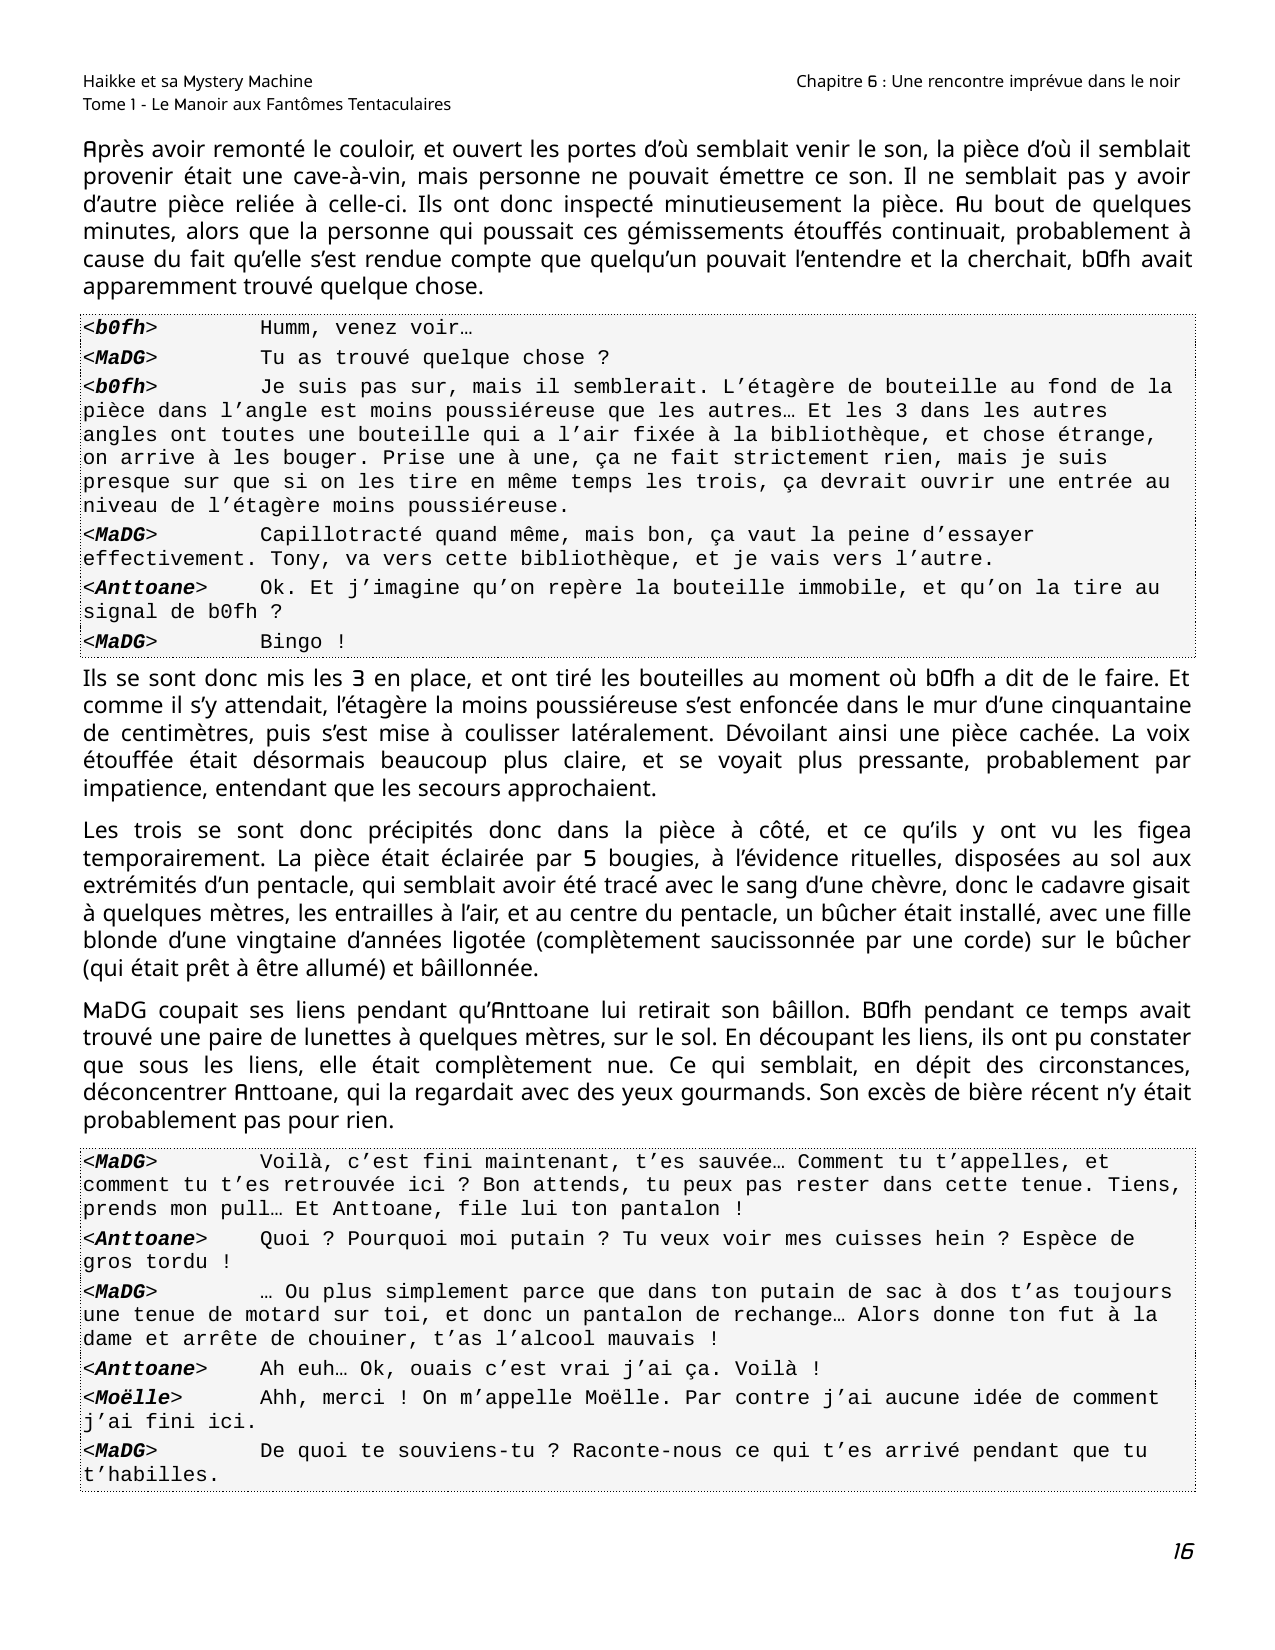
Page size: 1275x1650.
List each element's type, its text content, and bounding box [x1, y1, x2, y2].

text <Anttoane> Ok. Et j’imagine qu’on repère la bouteille immobile, et qu’on la tire au signal de b0fh ? [80, 574, 1195, 625]
text <MaDG> … Ou plus simplement parce que dans ton putain de sac à dos t’as toujours une tenue de motard sur toi, et donc un pantalon de rechange… Alors donne ton fut à la dame et arrête de chouiner, t’as l’alcool mauvais ! [80, 1278, 1195, 1352]
text <b0fh> Humm, venez voir… [80, 314, 1195, 341]
text <b0fh> Je suis pas sur, mais il semblerait. L’étagère de bouteille au fond de la pièce dans l’angle est moins poussiéreuse que les autres… Et les 3 dans les autres angles ont toutes une bouteille qui a l’air fixée à la bibliothèque, et chose étrange, on arrive à les bouger. Prise une à une, ça ne fait strictement rien, mais je suis presque sur que si on les tire en même temps les trois, ça devrait ouvrir une entrée au niveau de l’étagère moins poussiéreuse. [80, 373, 1195, 518]
text <Anttoane> Quoi ? Pourquoi moi putain ? Tu veux voir mes cuisses hein ? Espèce de gros tordu ! [80, 1224, 1195, 1275]
text Les trois se sont donc précipités donc dans la pièce à côté, et ce qu’ils y ont vu les figea temporairement. La pièce était éclairée par 5 bougies, à l’évidence rituelles, disposées au sol aux extrémités d’un pentacle, qui semblait avoir été tracé avec le sang d’une chèvre, donc le cadavre gisait à quelques mètres, les entrailles à l’air, et au centre du pentacle, un bûcher était installé, avec une fille blonde d’une vingtaine d’années ligotée (complètement saucissonnée par une corde) sur le bûcher (qui était prêt à être allumé) et bâillonnée. [83, 816, 1192, 981]
text <Moëlle> Ahh, merci ! On m’appelle Moëlle. Par contre j’ai aucune idée de comment j’ai fini ici. [80, 1384, 1195, 1434]
text <MaDG> Voilà, c’est fini maintenant, t’es sauvée… Comment tu t’appelles, et comment tu t’es retrouvée ici ? Bon attends, tu peux pas rester dans cette tenue. Tiens, prends mon pull… Et Anttoane, file lui ton pantalon ! [80, 1148, 1195, 1222]
text Après avoir remonté le couloir, et ouvert les portes d’où semblait venir le son, la pièce d’où il semblait provenir était une cave-à-vin, mais personne ne pouvait émettre ce son. Il ne semblait pas y avoir d’autre pièce reliée à celle-ci. Ils ont donc inspecté minutieusement la pièce. Au bout de quelques minutes, alors que la personne qui poussait ces gémissements étouffés continuait, probablement à cause du fait qu’elle s’est rendue compte que quelqu’un pouvait l’entendre et la cherchait, b0fh avait apparemment trouvé quelque chose. [83, 134, 1192, 299]
text <MaDG> De quoi te souviens-tu ? Raconte-nous ce qui t’es arrivé pendant que tu t’habilles. [80, 1437, 1195, 1491]
text <Anttoane> Ah euh… Ok, ouais c’est vrai j’ai ça. Voilà ! [80, 1354, 1195, 1381]
text <MaDG> Capillotracté quand même, mais bon, ça vaut la peine d’essayer effectivement. Tony, va vers cette bibliothèque, et je vais vers l’autre. [80, 521, 1195, 571]
text Ils se sont donc mis les 3 en place, et ont tiré les bouteilles au moment où b0fh a dit de le faire. Et comme il s’y attendait, l’étagère la moins poussiéreuse s’est enfoncée dans le mur d’une cinquantaine de centimètres, puis s’est mise à coulisser latéralement. Dévoilant ainsi une pièce cachée. La voix étouffée était désormais beaucoup plus claire, et se voyait plus pressante, probablement par impatience, entendant que les secours approchaient. [83, 663, 1192, 801]
text <MaDG> Bingo ! [80, 628, 1195, 657]
text <MaDG> Tu as trouvé quelque chose ? [80, 344, 1195, 370]
text MaDG coupait ses liens pendant qu’Anttoane lui retirait son bâillon. B0fh pendant ce temps avait trouvé une paire de lunettes à quelques mètres, sur le sol. En découpant les liens, ils ont pu constater que sous les liens, elle était complètement nue. Ce qui semblait, en dépit des circonstances, déconcentrer Anttoane, qui la regardait avec des yeux gourmands. Son excès de bière récent n’y était probablement pas pour rien. [83, 995, 1192, 1133]
